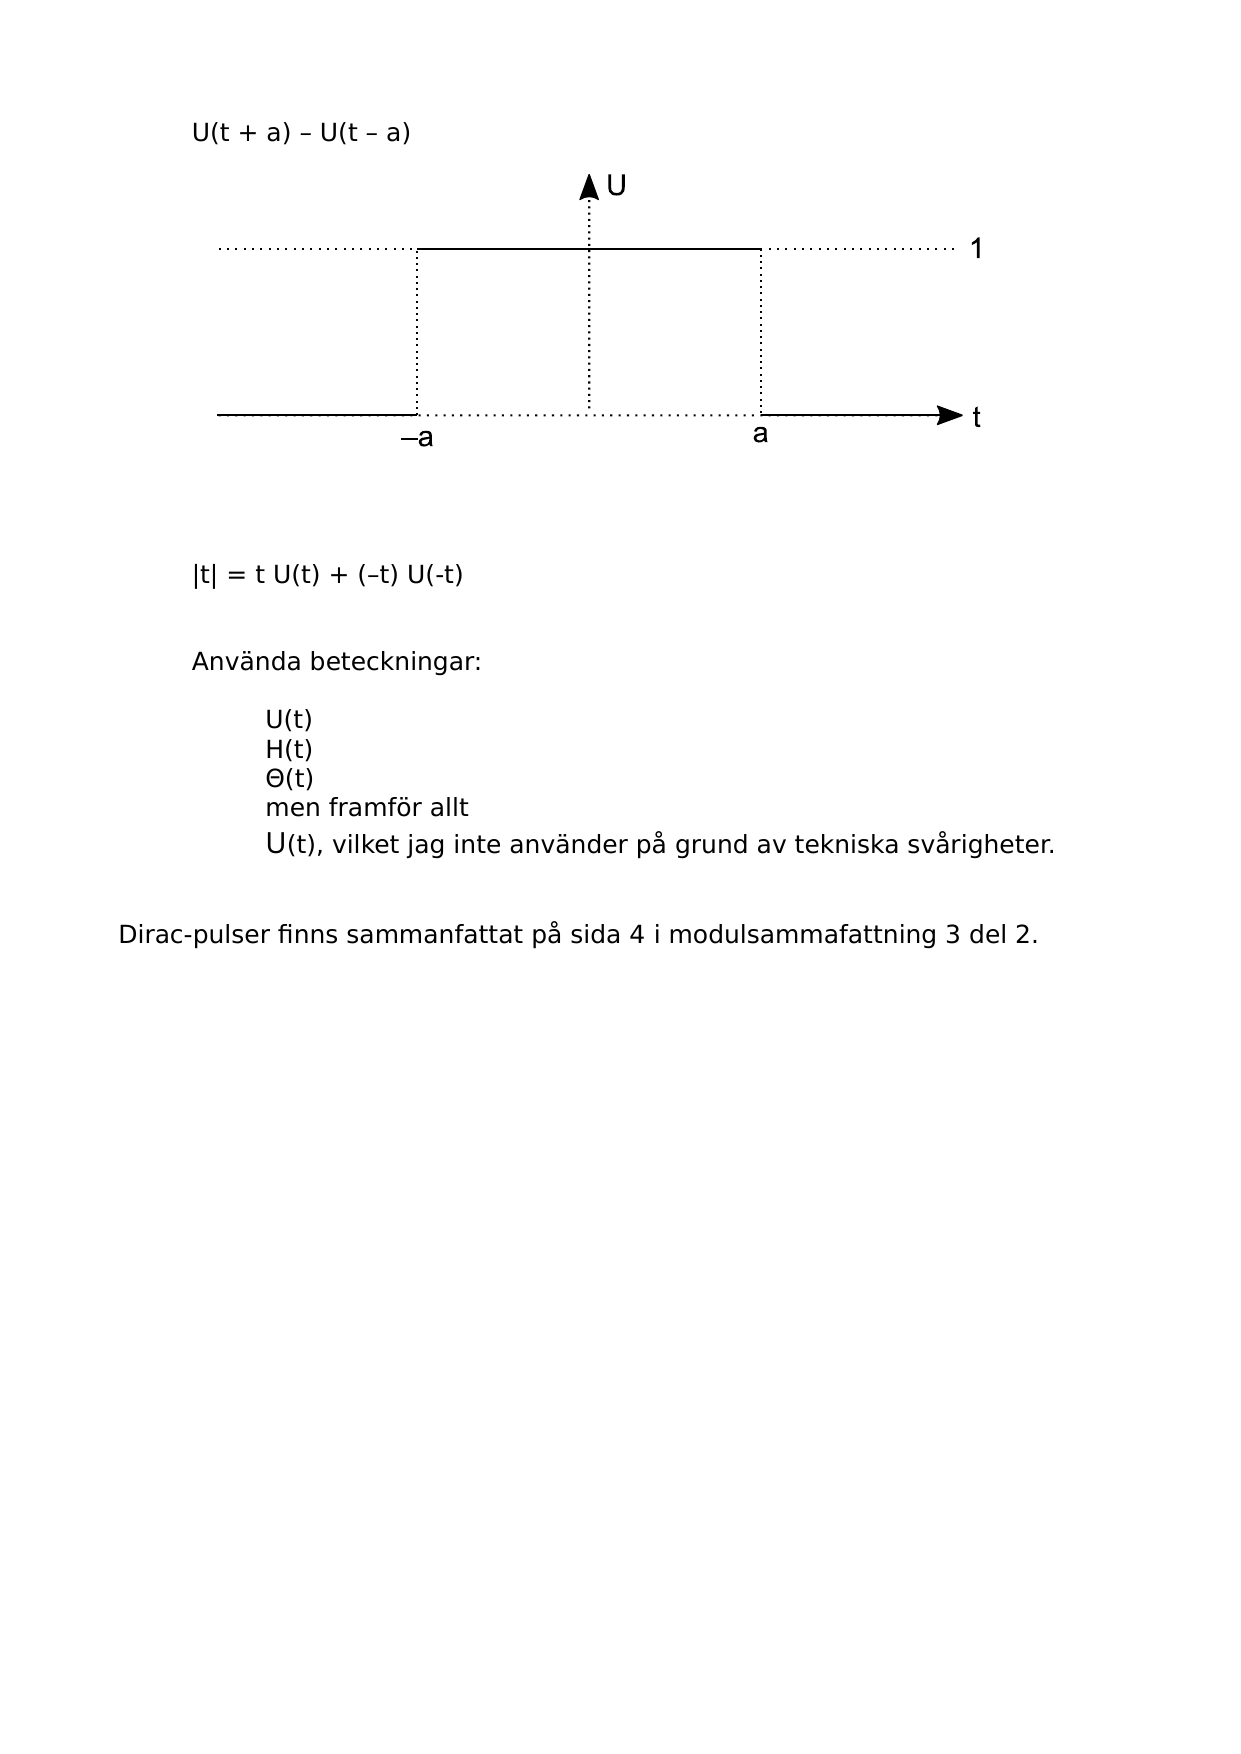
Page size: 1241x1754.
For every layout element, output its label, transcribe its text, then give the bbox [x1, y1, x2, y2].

text men framför allt [118, 793, 1122, 822]
text Dirac-pulser finns sammanfattat på sida 4 i modulsammafattning 3 del 2. [118, 920, 1122, 949]
text U(t), vilket jag inte använder på grund av tekniska svårigheter. [118, 822, 1122, 862]
text |t| = t U(t) + (–t) U(-t) [118, 560, 1122, 589]
text U(t) [118, 706, 1122, 735]
text Θ(t) [118, 764, 1122, 793]
text U(t + a) – U(t – a) [118, 118, 1122, 147]
text Använda beteckningar: [118, 647, 1122, 676]
text H(t) [118, 735, 1122, 764]
